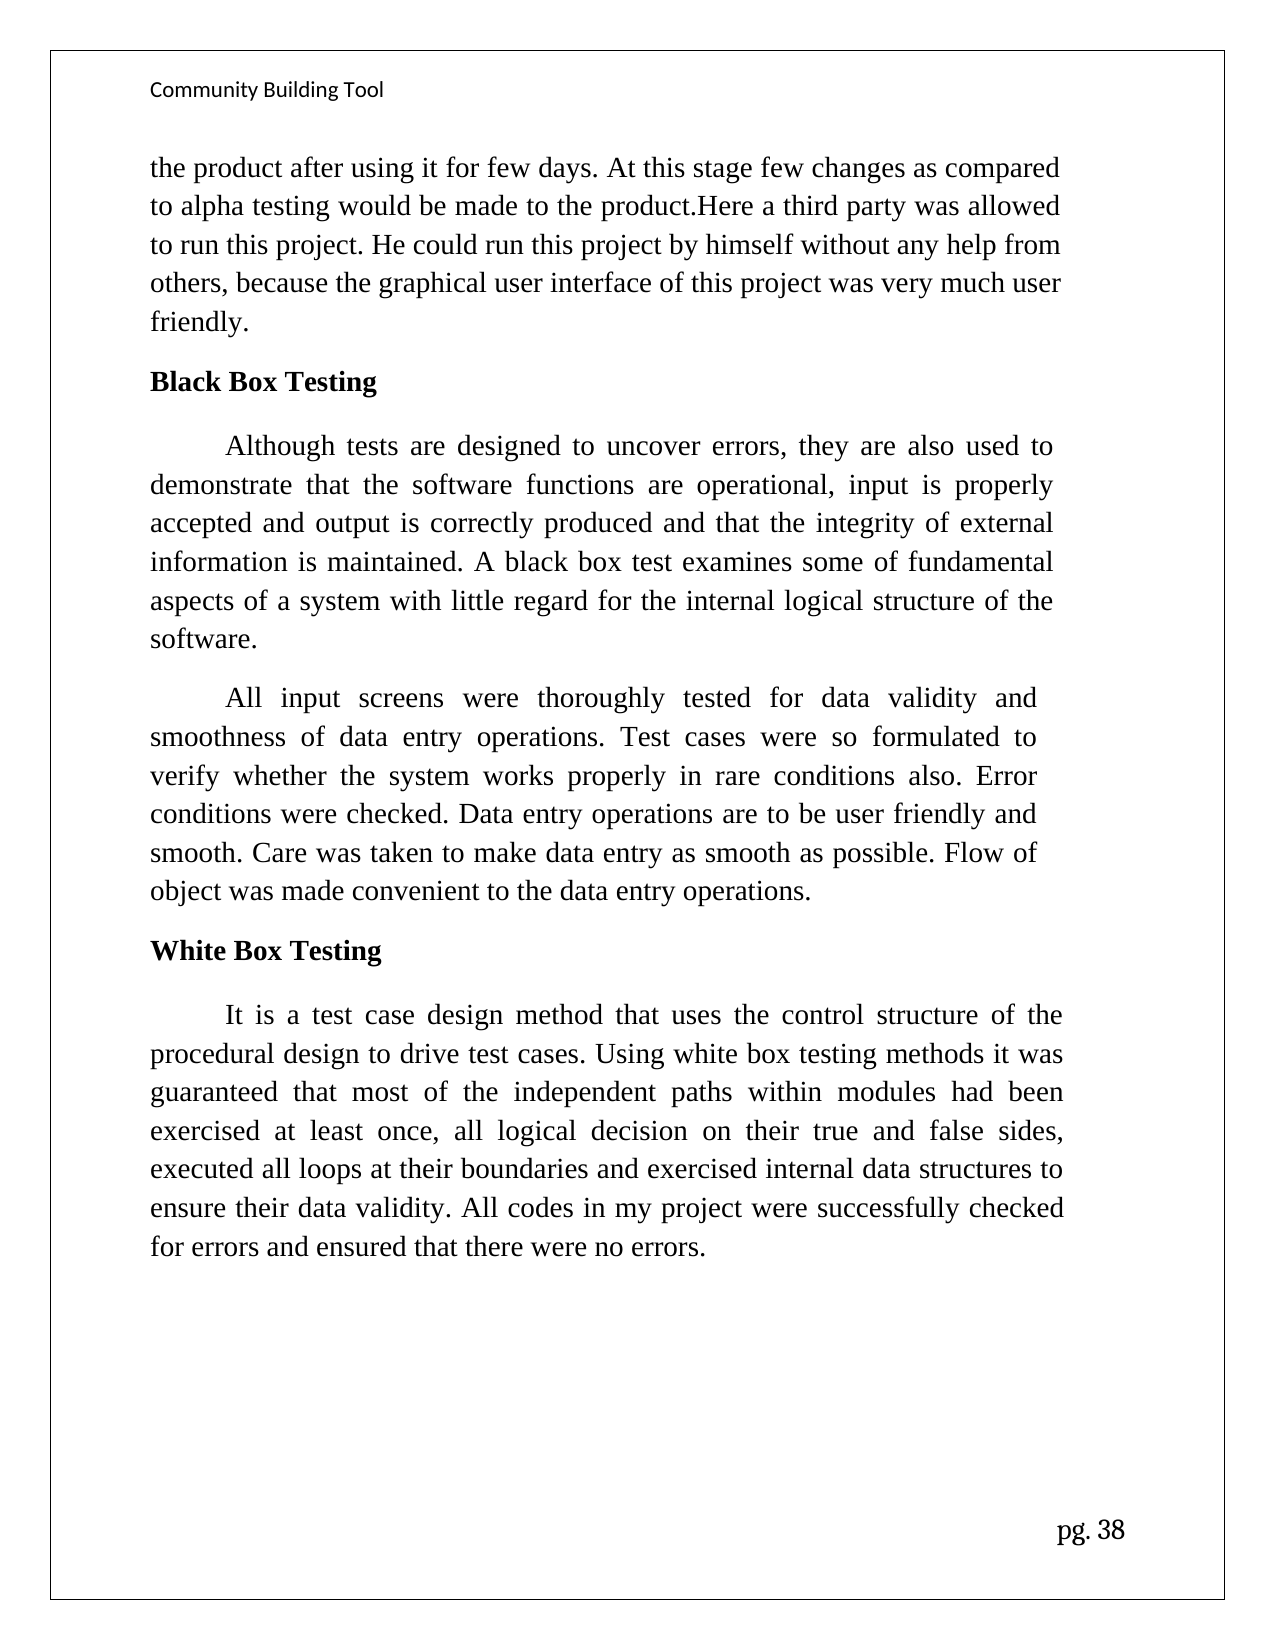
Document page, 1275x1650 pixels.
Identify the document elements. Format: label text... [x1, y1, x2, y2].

text It is a test case design method that uses the control structure of the procedural design to drive test cases. Using white box testing methods it was guaranteed that most of the independent paths within modules had been exercised at least once, all logical decision on their true and false sides, executed all loops at their boundaries and exercised internal data structures to ensure their data validity. All codes in my project were successfully checked for errors and ensured that there were no errors. [150, 997, 1065, 1262]
text Although tests are designed to uncover errors, they are also used to demonstrate that the software functions are operational, input is properly accepted and output is correctly produced and that the integrity of external information is maintained. A black box test examines some of fundamental aspects of a system with little regard for the internal logical structure of the software. [150, 428, 1054, 655]
subtitle Black Box Testing [150, 364, 1125, 397]
text All input screens were thoroughly tested for data validity and smoothness of data entry operations. Test cases were so formulated to verify whether the system works properly in rare conditions also. Error conditions were checked. Data entry operations are to be user friendly and smooth. Care was taken to make data entry as smooth as possible. Flow of object was made convenient to the data entry operations. [150, 681, 1038, 907]
subtitle White Box Testing [150, 933, 1125, 966]
text the product after using it for few days. At this stage few changes as compared to alpha testing would be made to the product.Here a third party was allowed to run this project. He could run this project by himself without any help from others, because the graphical user interface of this project was very much user friendly. [150, 150, 1061, 338]
